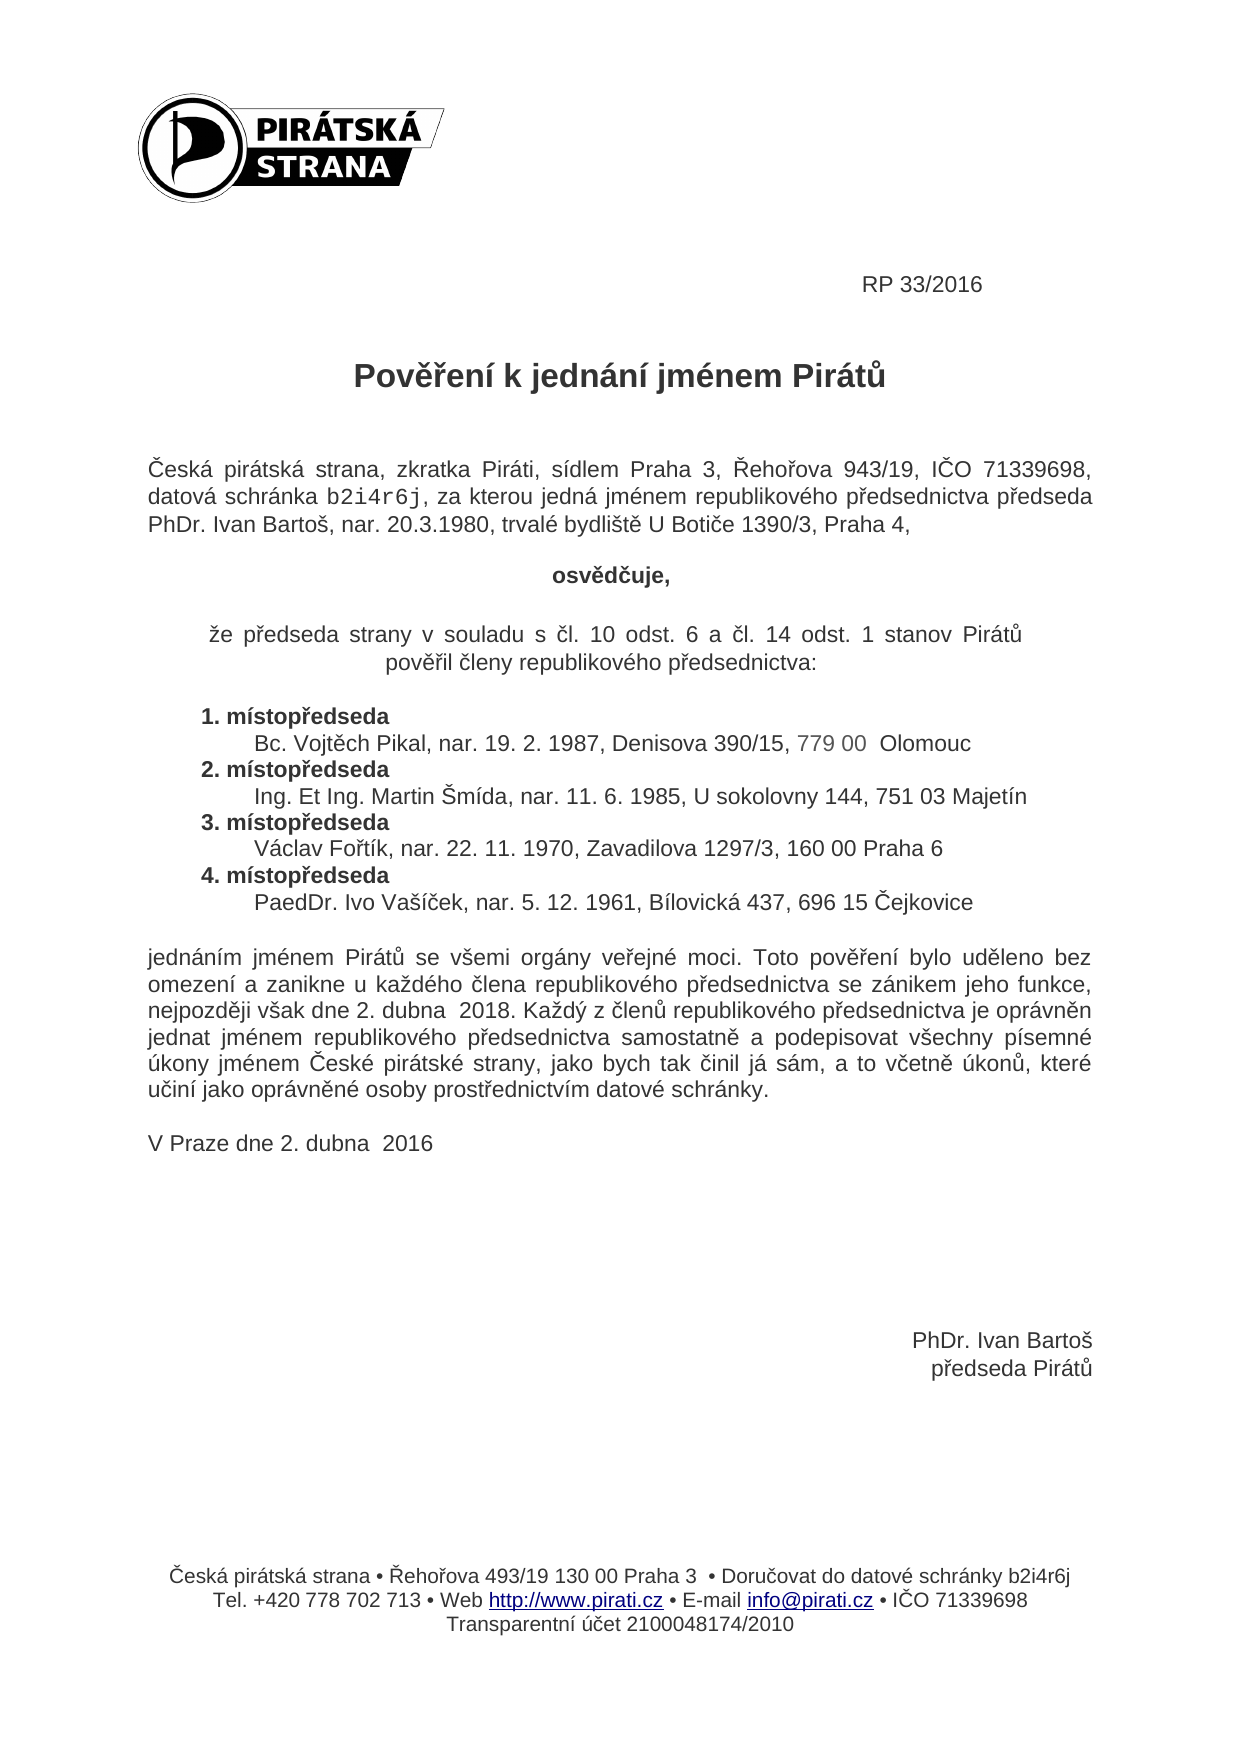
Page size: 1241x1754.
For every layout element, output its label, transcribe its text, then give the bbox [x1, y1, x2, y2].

table_header RP 33/2016 [862, 271, 1093, 297]
text Bc. Vojtěch Pikal, nar. 19. 2. 1987, Denisova 390/15, 779 00 Olomouc [201, 730, 1093, 756]
table_cell [384, 297, 620, 326]
picture [123, 78, 459, 217]
table_header [620, 271, 862, 297]
text 3. místopředseda [201, 809, 1093, 835]
text že předseda strany v souladu s čl. 10 odst. 6 a čl. 14 odst. 1 stanov Pirátů pověřil členy republikového předsednictva: [209, 621, 1024, 675]
table_header [384, 271, 620, 297]
text PaedDr. Ivo Vašíček, nar. 5. 12. 1961, Bílovická 437, 696 15 Čejkovice [201, 888, 1093, 915]
text 4. místopředseda [201, 862, 1093, 888]
text Česká pirátská strana, zkratka Piráti, sídlem Praha 3, Řehořova 943/19, IČO 71339698, datová schránka b2i4r6j, za kterou jedná jménem republikového předsednictva předseda PhDr. Ivan Bartoš, nar. 20.3.1980, trvalé bydliště U Botiče 1390/3, Praha 4, [148, 456, 1093, 538]
table_cell [620, 326, 862, 356]
table_cell [384, 326, 620, 356]
table_cell [148, 297, 384, 326]
text V Praze dne 2. dubna 2016 [148, 1130, 1093, 1157]
text osvědčuje, [552, 562, 1093, 589]
text Ing. Et Ing. Martin Šmída, nar. 11. 6. 1985, U sokolovny 144, 751 03 Majetín [201, 783, 1093, 809]
table_header [148, 271, 384, 297]
text Václav Fořtík, nar. 22. 11. 1970, Zavadilova 1297/3, 160 00 Praha 6 [201, 835, 1093, 862]
table_cell [148, 326, 384, 356]
table_cell [862, 297, 1093, 326]
text PhDr. Ivan Bartoš [148, 1327, 1093, 1354]
text předseda Pirátů [148, 1355, 1093, 1381]
table_cell [620, 297, 862, 326]
table_cell [862, 326, 1093, 356]
text jednáním jménem Pirátů se všemi orgány veřejné moci. Toto pověření bylo uděleno bez omezení a zanikne u každého člena republikového předsednictva se zánikem jeho funkce, nejpozději však dne 2. dubna 2018. Každý z členů republikového předsednictva je oprávněn jednat jménem republikového předsednictva samostatně a podepisovat všechny písemné úkony jménem České pirátské strany, jako bych tak činil já sám, a to včetně úkonů, které učiní jako oprávněné osoby prostřednictvím datové schránky. [148, 944, 1093, 1102]
text Pověření k jednání jménem Pirátů [148, 356, 1093, 394]
text 2. místopředseda [201, 756, 1093, 782]
text 1. místopředseda [201, 703, 1093, 729]
